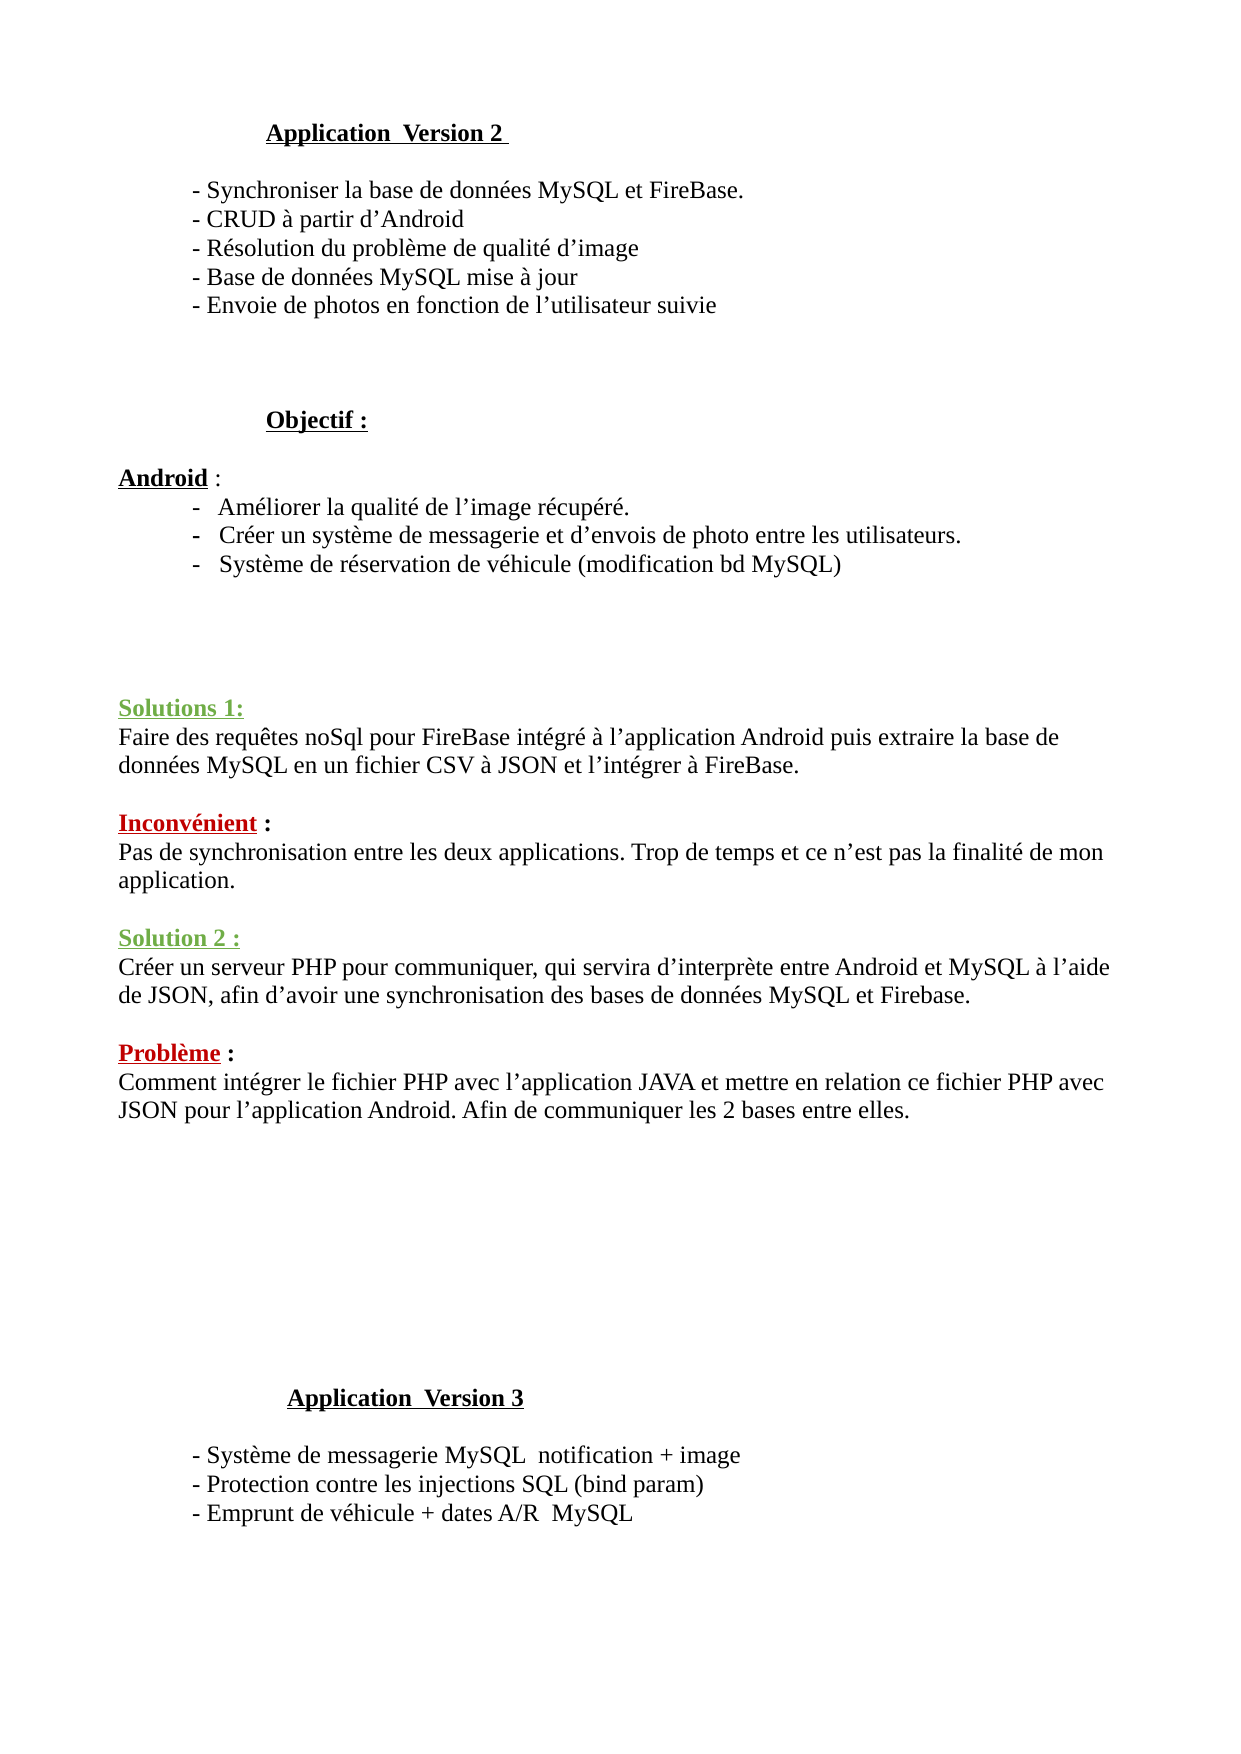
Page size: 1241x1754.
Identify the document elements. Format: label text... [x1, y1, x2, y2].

text - Résolution du problème de qualité d’image [192, 233, 1122, 262]
text Problème : [118, 1038, 1122, 1067]
text Application Version 3 [118, 1383, 1122, 1412]
text Faire des requêtes noSql pour FireBase intégré à l’application Android puis extraire la base de données MySQL en un fichier CSV à JSON et l’intégrer à FireBase. [118, 722, 1122, 779]
text - Créer un système de messagerie et d’envois de photo entre les utilisateurs. [192, 521, 1122, 549]
text - Synchroniser la base de données MySQL et FireBase. [118, 176, 1122, 204]
text Android : [118, 463, 1122, 492]
text Solution 2 : [118, 923, 1122, 952]
text - Protection contre les injections SQL (bind param) [192, 1469, 1122, 1498]
text Inconvénient : [118, 808, 1122, 837]
text Objectif : [192, 406, 1122, 434]
text Créer un serveur PHP pour communiquer, qui servira d’interprète entre Android et MySQL à l’aide de JSON, afin d’avoir une synchronisation des bases de données MySQL et Firebase. [118, 952, 1122, 1009]
text - Base de données MySQL mise à jour [192, 262, 1122, 291]
text - Emprunt de véhicule + dates A/R MySQL [192, 1498, 1122, 1527]
text Comment intégrer le fichier PHP avec l’application JAVA et mettre en relation ce fichier PHP avec JSON pour l’application Android. Afin de communiquer les 2 bases entre elles. [118, 1067, 1122, 1124]
text - CRUD à partir d’Android [192, 204, 1122, 233]
text Solutions 1: [118, 693, 1122, 722]
text - Envoie de photos en fonction de l’utilisateur suivie [192, 291, 1122, 319]
text - Système de réservation de véhicule (modification bd MySQL) [192, 549, 1122, 578]
text - Système de messagerie MySQL notification + image [118, 1441, 1122, 1469]
text Pas de synchronisation entre les deux applications. Trop de temps et ce n’est pas la finalité de mon application. [118, 837, 1122, 894]
text - Améliorer la qualité de l’image récupéré. [118, 492, 1122, 521]
text Application Version 2 [192, 118, 1122, 147]
